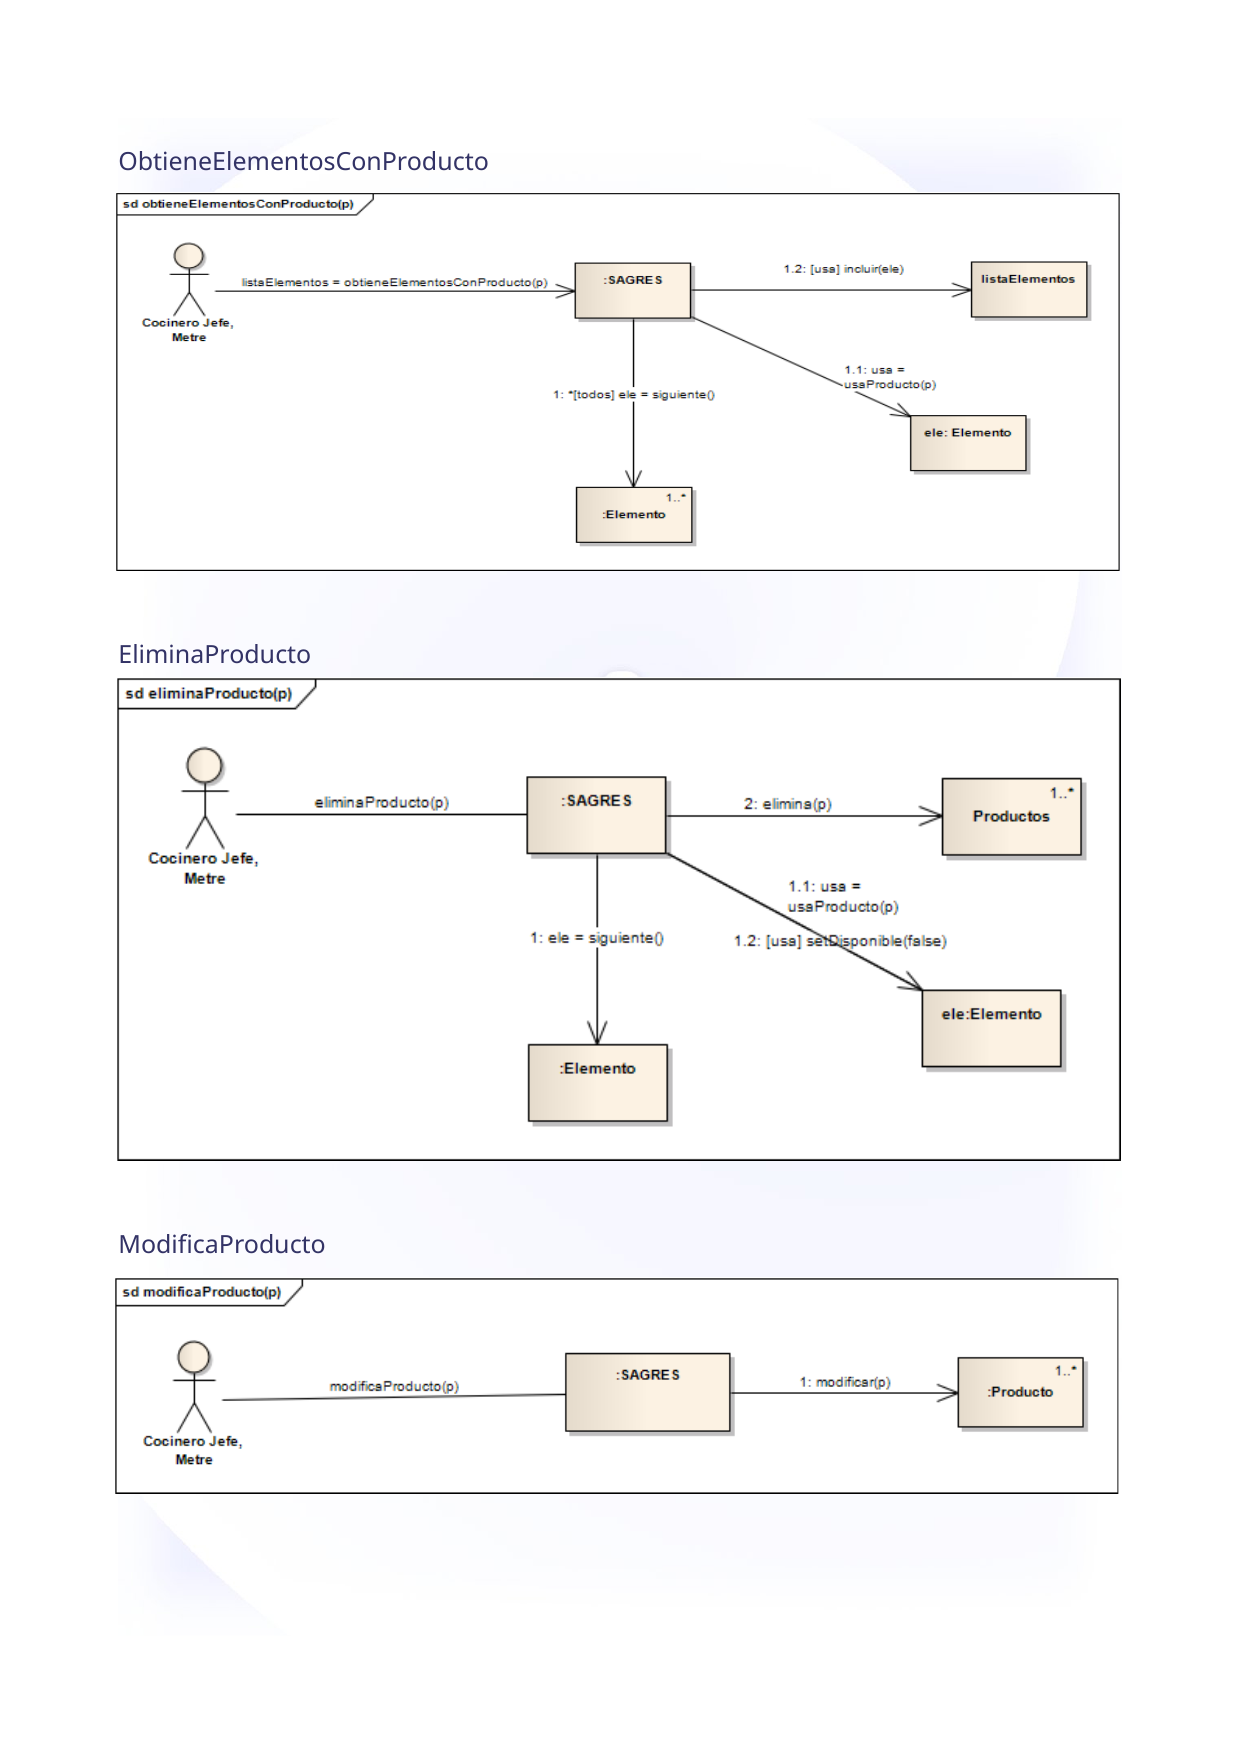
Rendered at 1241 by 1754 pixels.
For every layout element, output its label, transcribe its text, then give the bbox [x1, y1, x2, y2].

picture [115, 177, 1122, 637]
picture [114, 1261, 1122, 1636]
subtitle EliminaProducto [118, 637, 1122, 671]
subtitle ObtieneElementosConProducto [118, 143, 1122, 177]
picture [118, 118, 1122, 143]
subtitle ModificaProducto [118, 1227, 1122, 1261]
picture [117, 671, 1122, 1227]
